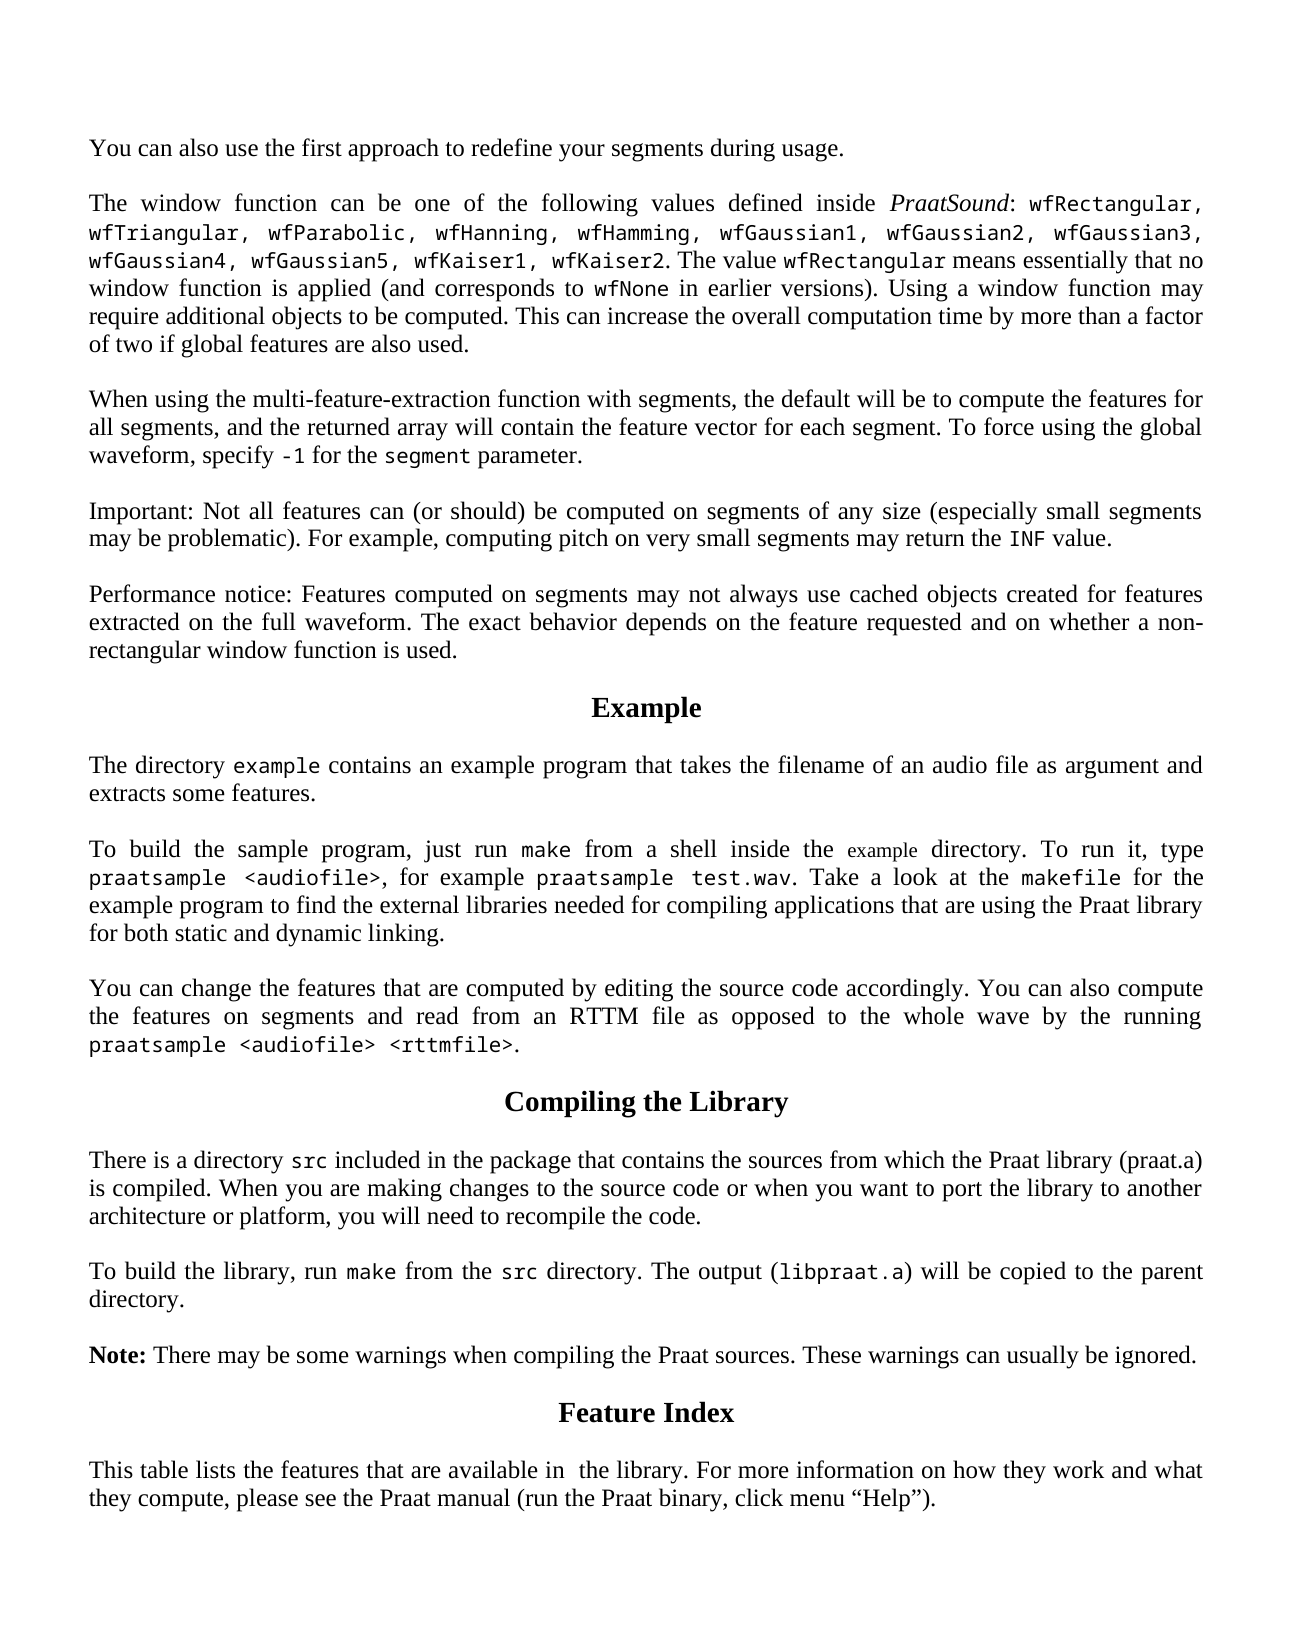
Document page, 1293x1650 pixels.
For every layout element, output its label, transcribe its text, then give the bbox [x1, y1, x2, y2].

text Compiling the Library [88, 1086, 1204, 1118]
text Feature Index [88, 1396, 1204, 1428]
text Performance notice: Features computed on segments may not always use cached objects created for features extracted on the full waveform. The exact behavior depends on the feature requested and on whether a non-rectangular window function is used. [88, 580, 1204, 663]
text To build the sample program, just run make from a shell inside the example directory. To run it, type praatsample <audiofile>, for example praatsample test.wav. Take a look at the makefile for the example program to find the external libraries needed for compiling applications that are using the Praat library for both static and dynamic linking. [88, 835, 1204, 947]
text Important: Not all features can (or should) be computed on segments of any size (especially small segments may be problematic). For example, computing pitch on very small segments may return the INF value. [88, 497, 1204, 553]
text The window function can be one of the following values defined inside PraatSound: wfRectangular, wfTriangular, wfParabolic, wfHanning, wfHamming, wfGaussian1, wfGaussian2, wfGaussian3, wfGaussian4, wfGaussian5, wfKaiser1, wfKaiser2. The value wfRectangular means essentially that no window function is applied (and corresponds to wfNone in earlier versions). Using a window function may require additional objects to be computed. This can increase the overall computation time by more than a factor of two if global features are also used. [88, 189, 1204, 358]
text When using the multi-feature-extraction function with segments, the default will be to compute the features for all segments, and the returned array will contain the feature vector for each segment. To force using the global waveform, specify -1 for the segment parameter. [88, 385, 1204, 469]
text This table lists the features that are available in the library. For more information on how they work and what they compute, please see the Praat manual (run the Praat binary, click menu “Help”). [88, 1456, 1204, 1512]
text The directory example contains an example program that takes the filename of an audio file as argument and extracts some features. [88, 751, 1204, 807]
text You can also use the first approach to redefine your segments during usage. [88, 134, 1204, 162]
text Note: There may be some warnings when compiling the Praat sources. These warnings can usually be ignored. [88, 1341, 1204, 1368]
text Example [88, 691, 1204, 723]
text To build the library, run make from the src directory. The output (libpraat.a) will be copied to the parent directory. [88, 1257, 1204, 1313]
text There is a directory src included in the package that contains the sources from which the Praat library (praat.a) is compiled. When you are making changes to the source code or when you want to port the library to another architecture or platform, you will need to recompile the code. [88, 1146, 1204, 1229]
text You can change the features that are computed by editing the source code accordingly. You can also compute the features on segments and read from an RTTM file as opposed to the whole wave by the running praatsample <audiofile> <rttmfile>. [88, 974, 1204, 1058]
